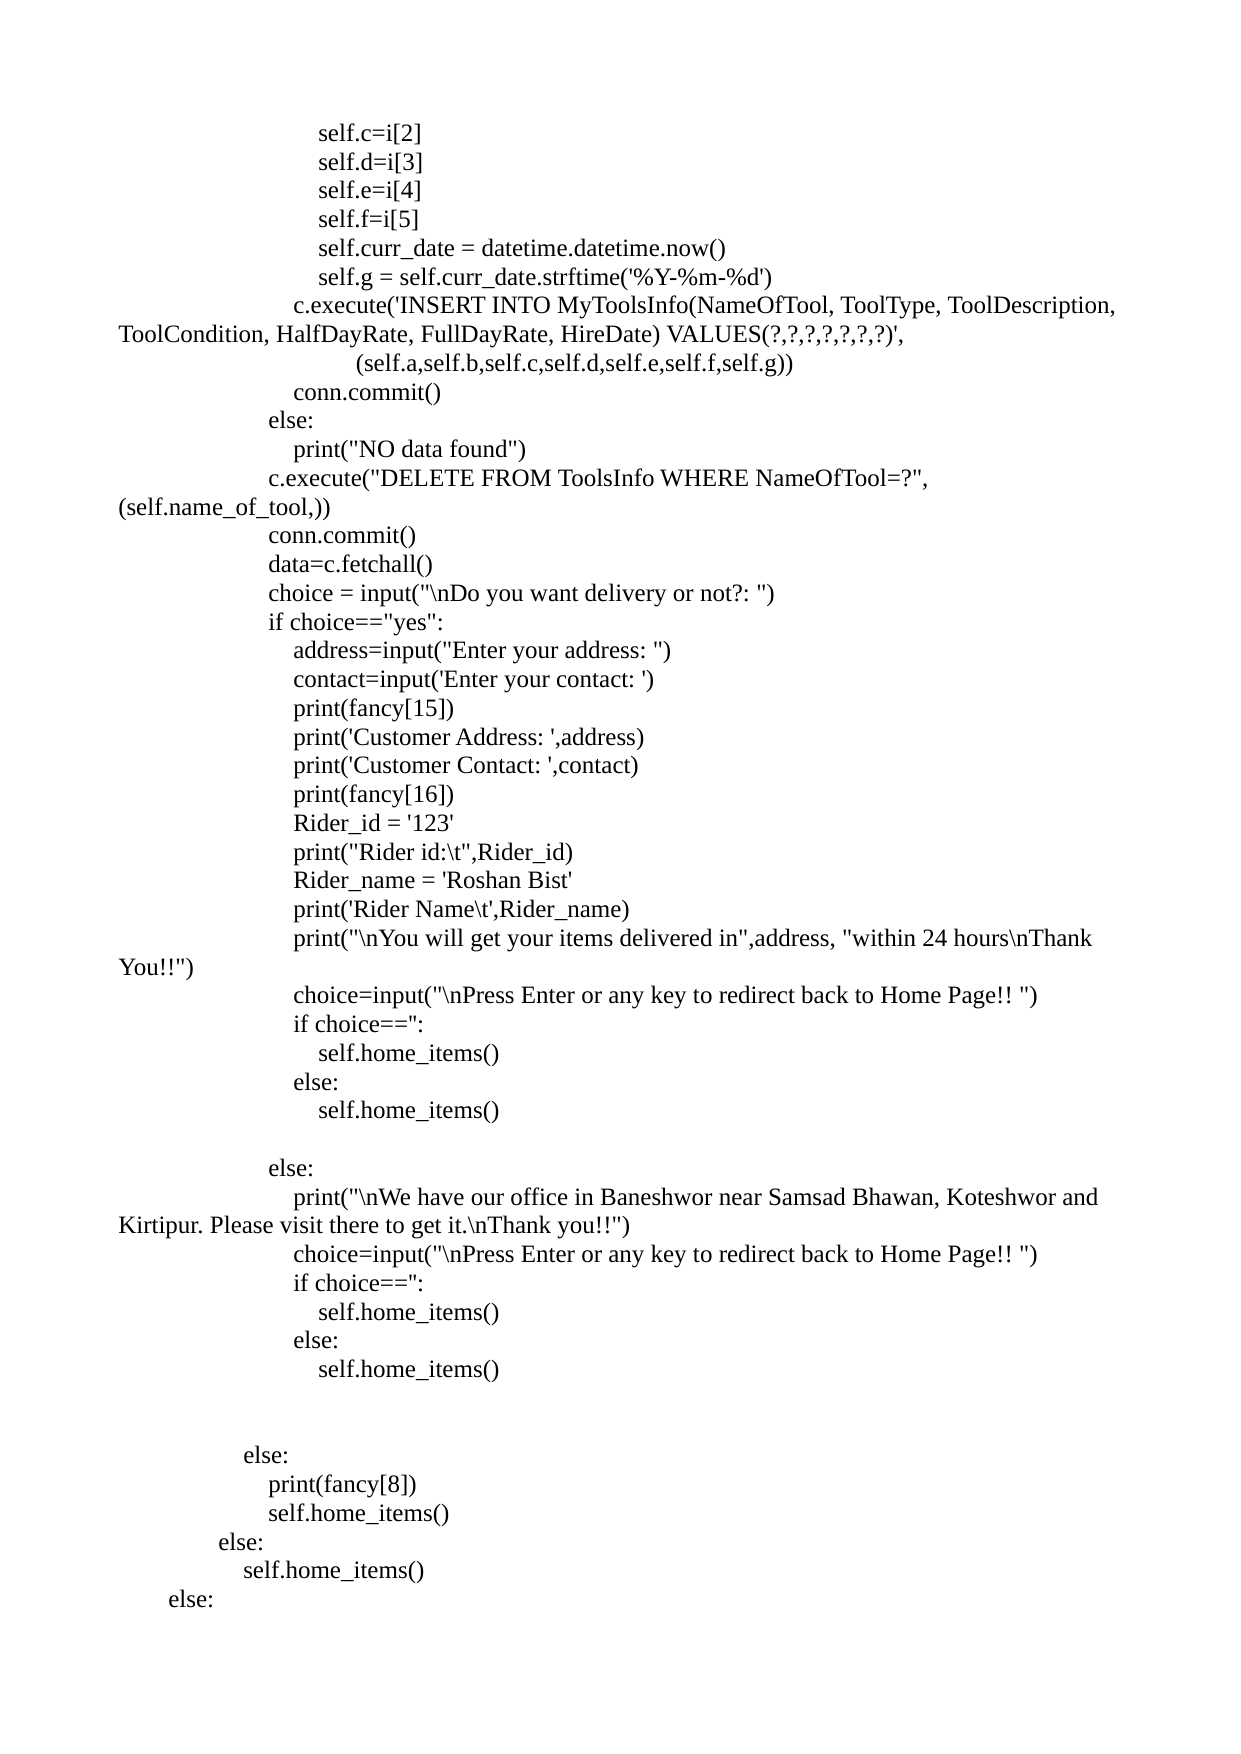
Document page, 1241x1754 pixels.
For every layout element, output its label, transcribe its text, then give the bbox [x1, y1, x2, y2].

text else: [118, 1153, 1122, 1182]
text conn.commit() [118, 377, 1122, 406]
text print("NO data found") [118, 434, 1122, 463]
text choice=input("\nPress Enter or any key to redirect back to Home Page!! ") [118, 1239, 1122, 1268]
text c.execute('INSERT INTO MyToolsInfo(NameOfTool, ToolType, ToolDescription, ToolCondition, HalfDayRate, FullDayRate, HireDate) VALUES(?,?,?,?,?,?,?)', [118, 291, 1122, 348]
text contact=input('Enter your contact: ') [118, 664, 1122, 693]
text if choice=="yes": [118, 607, 1122, 636]
text self.e=i[4] [118, 176, 1122, 204]
text Rider_id = '123' [118, 808, 1122, 837]
text else: [118, 1527, 1122, 1556]
text data=c.fetchall() [118, 549, 1122, 578]
text address=input("Enter your address: ") [118, 636, 1122, 664]
text print("\nWe have our office in Baneshwor near Samsad Bhawan, Koteshwor and Kirtipur. Please visit there to get it.\nThank you!!") [118, 1182, 1122, 1239]
text self.d=i[3] [118, 147, 1122, 176]
text else: [118, 1326, 1122, 1354]
text print('Customer Contact: ',contact) [118, 751, 1122, 779]
text print("Rider id:\t",Rider_id) [118, 837, 1122, 866]
text print('Rider Name\t',Rider_name) [118, 894, 1122, 923]
text Rider_name = 'Roshan Bist' [118, 866, 1122, 894]
text self.home_items() [118, 1498, 1122, 1527]
text else: [118, 406, 1122, 434]
text print("\nYou will get your items delivered in",address, "within 24 hours\nThank You!!") [118, 923, 1122, 981]
text else: [118, 1584, 1122, 1613]
text self.home_items() [118, 1354, 1122, 1383]
text print(fancy[8]) [118, 1469, 1122, 1498]
text (self.a,self.b,self.c,self.d,self.e,self.f,self.g)) [118, 348, 1122, 377]
text choice = input("\nDo you want delivery or not?: ") [118, 578, 1122, 607]
text self.curr_date = datetime.datetime.now() [118, 233, 1122, 262]
text print(fancy[16]) [118, 779, 1122, 808]
text print(fancy[15]) [118, 693, 1122, 722]
text self.home_items() [118, 1038, 1122, 1067]
text print('Customer Address: ',address) [118, 722, 1122, 751]
text self.home_items() [118, 1096, 1122, 1124]
text c.execute("DELETE FROM ToolsInfo WHERE NameOfTool=?", (self.name_of_tool,)) [118, 463, 1122, 521]
text choice=input("\nPress Enter or any key to redirect back to Home Page!! ") [118, 981, 1122, 1009]
text if choice=='': [118, 1268, 1122, 1297]
text else: [118, 1067, 1122, 1096]
text self.home_items() [118, 1297, 1122, 1326]
text else: [118, 1441, 1122, 1469]
text self.f=i[5] [118, 204, 1122, 233]
text self.g = self.curr_date.strftime('%Y-%m-%d') [118, 262, 1122, 291]
text self.home_items() [118, 1556, 1122, 1584]
text self.c=i[2] [118, 118, 1122, 147]
text if choice=='': [118, 1009, 1122, 1038]
text conn.commit() [118, 521, 1122, 549]
